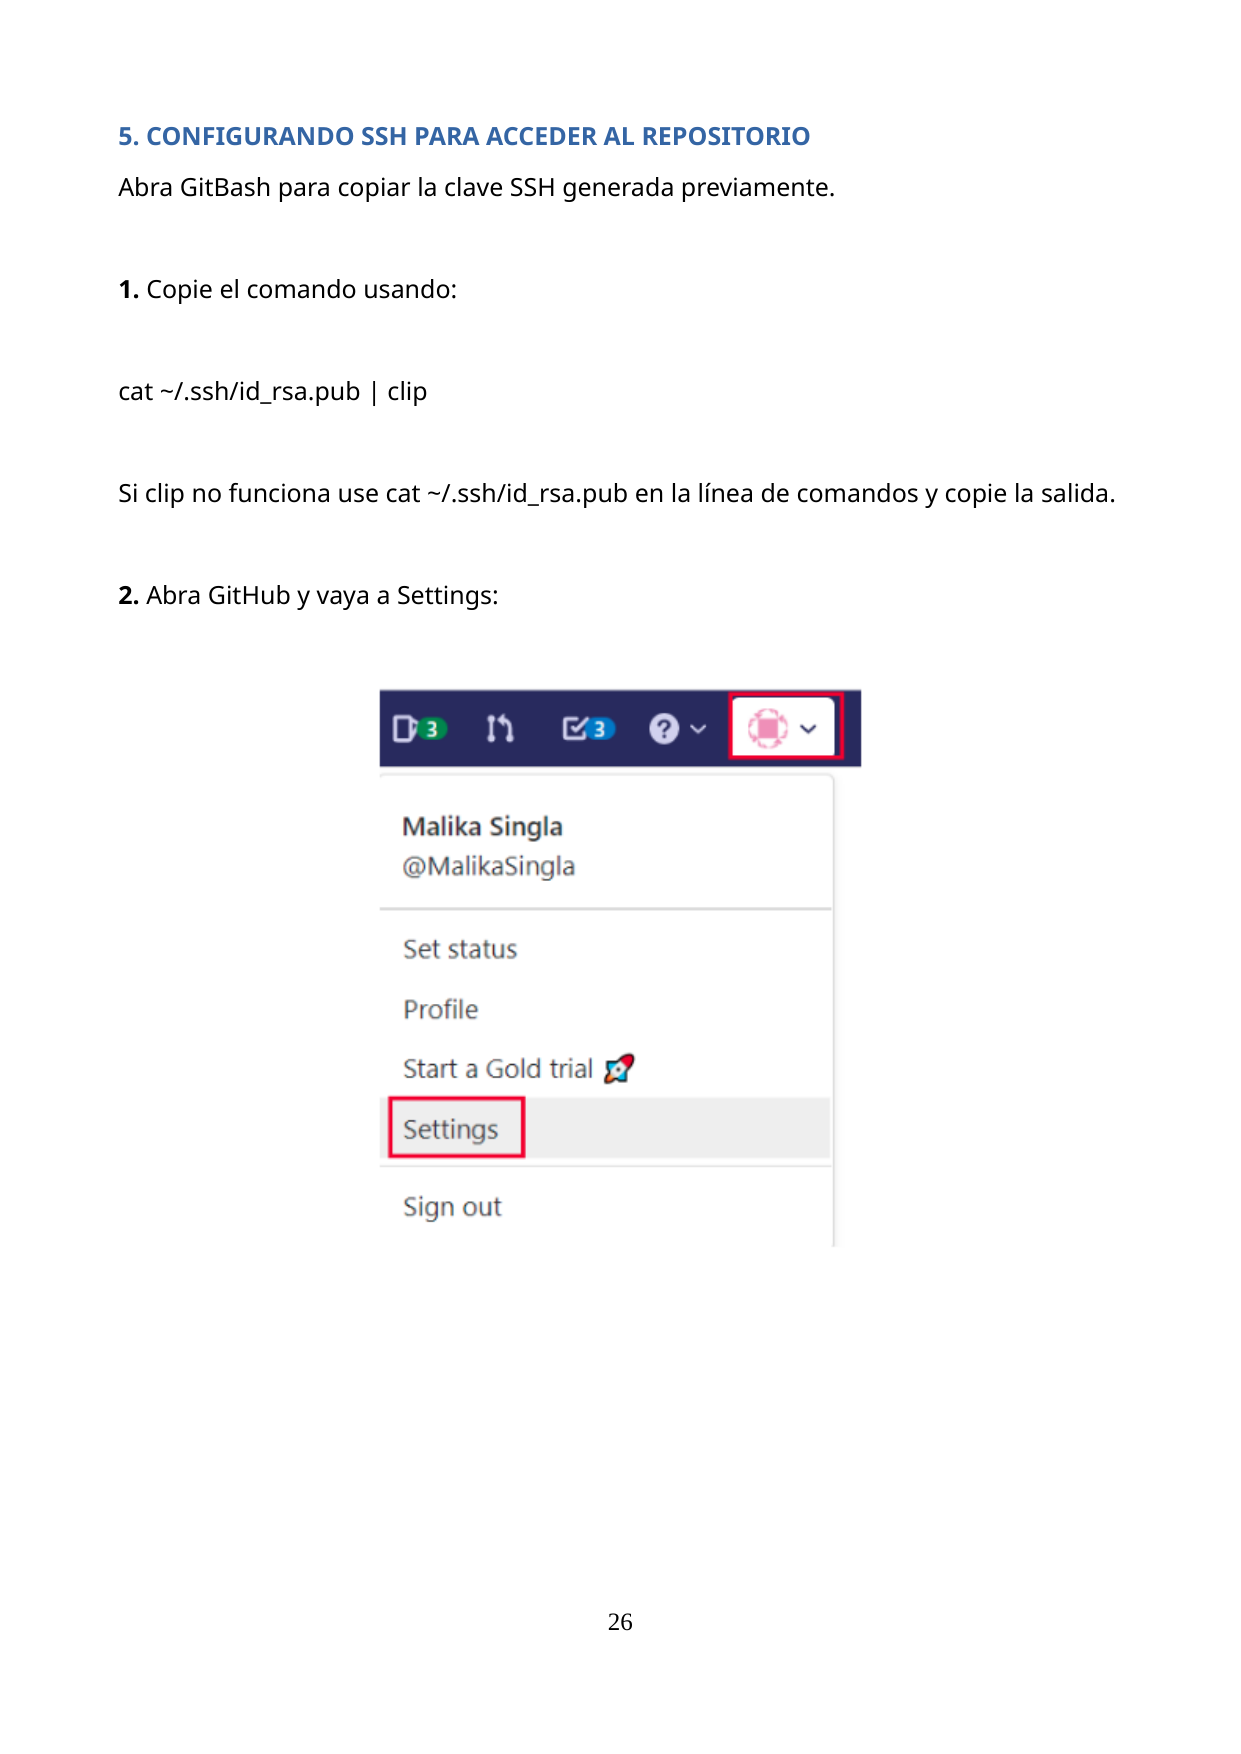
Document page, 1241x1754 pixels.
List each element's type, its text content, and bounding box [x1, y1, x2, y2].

text 1. Copie el comando usando: [118, 271, 1122, 305]
picture [377, 679, 863, 1255]
text 5. CONFIGURANDO SSH PARA ACCEDER AL REPOSITORIO [118, 118, 1122, 152]
text Abra GitBash para copiar la clave SSH generada previamente. [118, 169, 1122, 203]
text Si clip no funciona use cat ~/.ssh/id_rsa.pub en la línea de comandos y copie la salida. [118, 475, 1122, 509]
text 2. Abra GitHub y vaya a Settings: [118, 577, 1122, 612]
text cat ~/.ssh/id_rsa.pub | clip [118, 373, 1122, 407]
